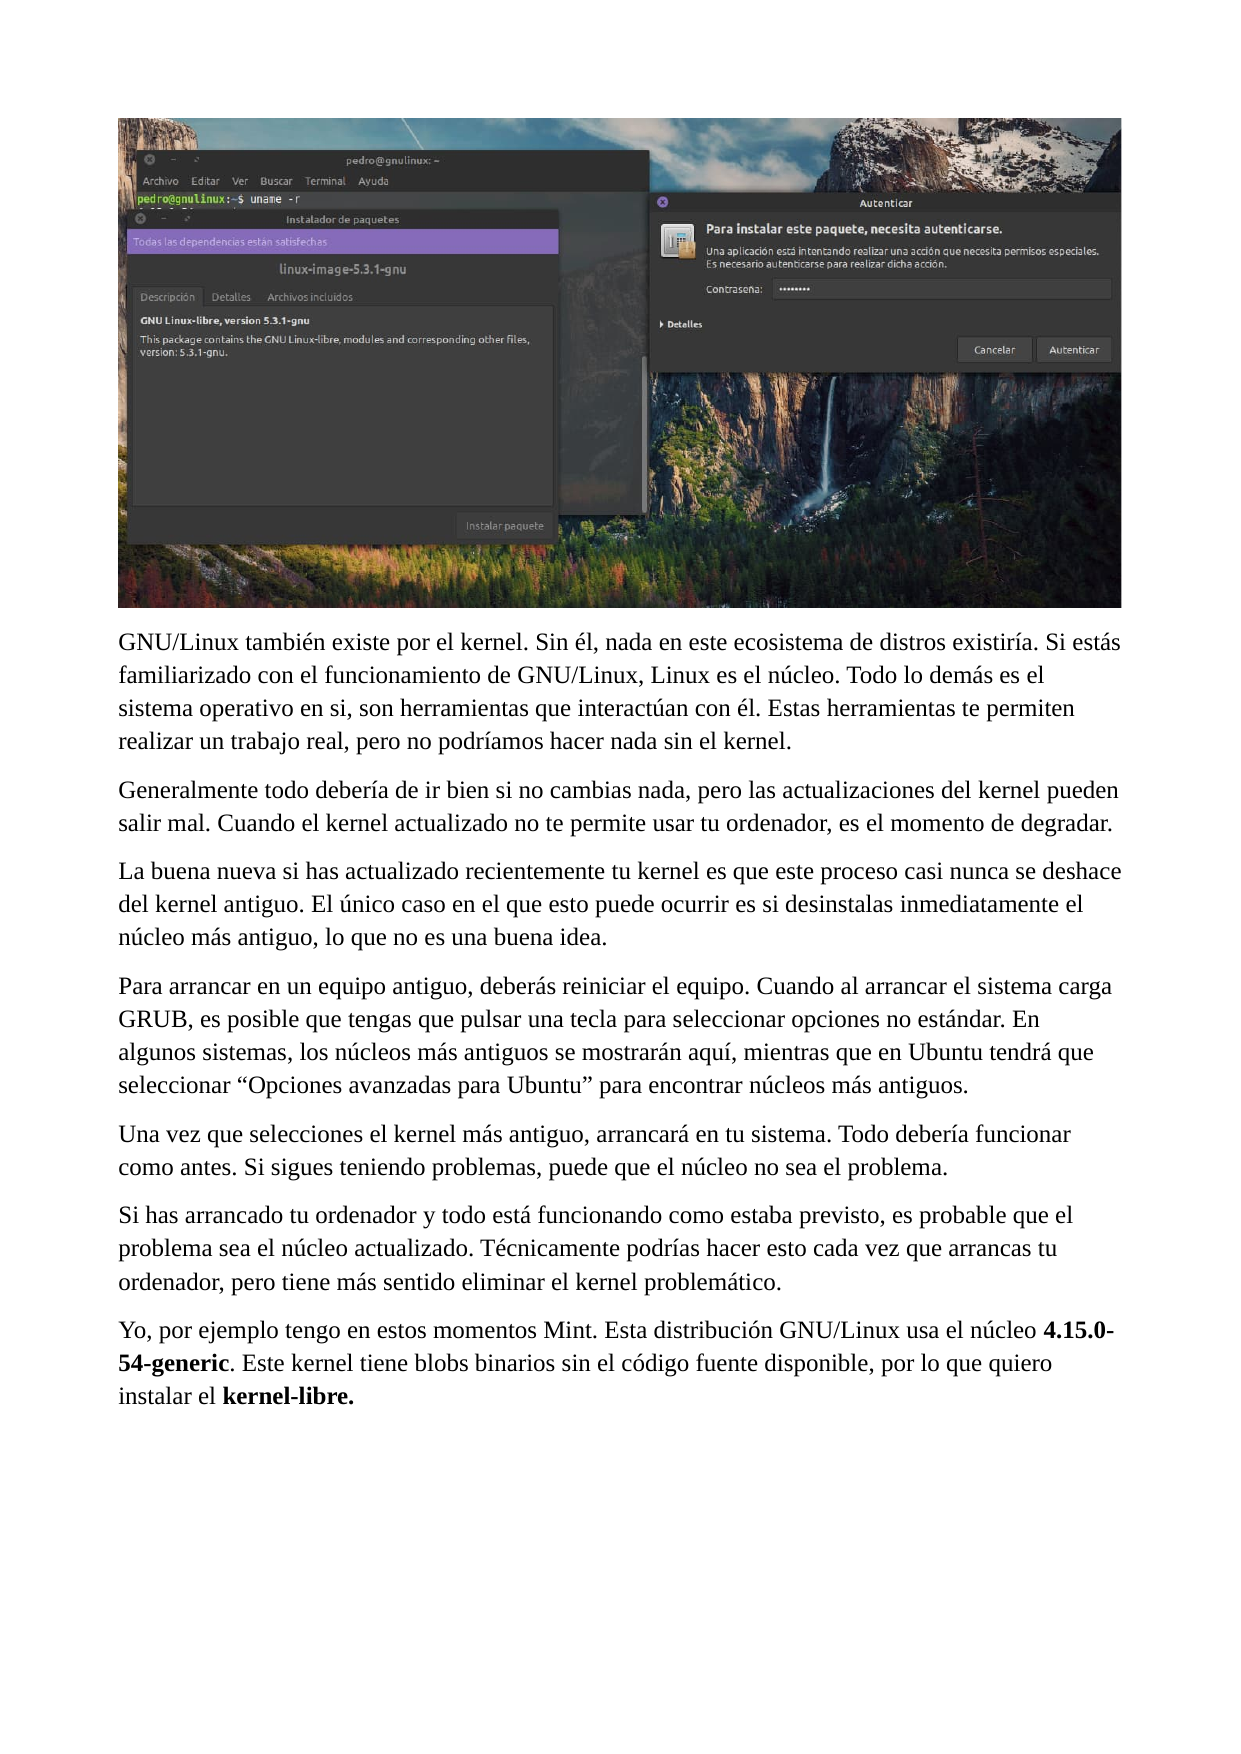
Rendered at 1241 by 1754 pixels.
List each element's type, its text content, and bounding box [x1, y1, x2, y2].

text GNU/Linux también existe por el kernel. Sin él, nada en este ecosistema de distros existiría. Si estás familiarizado con el funcionamiento de GNU/Linux, Linux es el núcleo. Todo lo demás es el sistema operativo en si, son herramientas que interactúan con él. Estas herramientas te permiten realizar un trabajo real, pero no podríamos hacer nada sin el kernel. [118, 627, 1122, 755]
text La buena nueva si has actualizado recientemente tu kernel es que este proceso casi nunca se deshace del kernel antiguo. El único caso en el que esto puede ocurrir es si desinstalas inmediatamente el núcleo más antiguo, lo que no es una buena idea. [118, 856, 1122, 951]
text Para arrancar en un equipo antiguo, deberás reiniciar el equipo. Cuando al arrancar el sistema carga GRUB, es posible que tengas que pulsar una tecla para seleccionar opciones no estándar. En algunos sistemas, los núcleos más antiguos se mostrarán aquí, mientras que en Ubuntu tendrá que seleccionar “Opciones avanzadas para Ubuntu” para encontrar núcleos más antiguos. [118, 971, 1122, 1099]
text Yo, por ejemplo tengo en estos momentos Mint. Esta distribución GNU/Linux usa el núcleo 4.15.0-54-generic. Este kernel tiene blobs binarios sin el código fuente disponible, por lo que quiero instalar el kernel-libre. [118, 1315, 1122, 1410]
text Si has arrancado tu ordenador y todo está funcionando como estaba previsto, es probable que el problema sea el núcleo actualizado. Técnicamente podrías hacer esto cada vez que arrancas tu ordenador, pero tiene más sentido eliminar el kernel problemático. [118, 1201, 1122, 1295]
text Generalmente todo debería de ir bien si no cambias nada, pero las actualizaciones del kernel pueden salir mal. Cuando el kernel actualizado no te permite usar tu ordenador, es el momento de degradar. [118, 775, 1122, 837]
text Una vez que selecciones el kernel más antiguo, arrancará en tu sistema. Todo debería funcionar como antes. Si sigues teniendo problemas, puede que el núcleo no sea el problema. [118, 1119, 1122, 1181]
picture [118, 118, 1122, 608]
